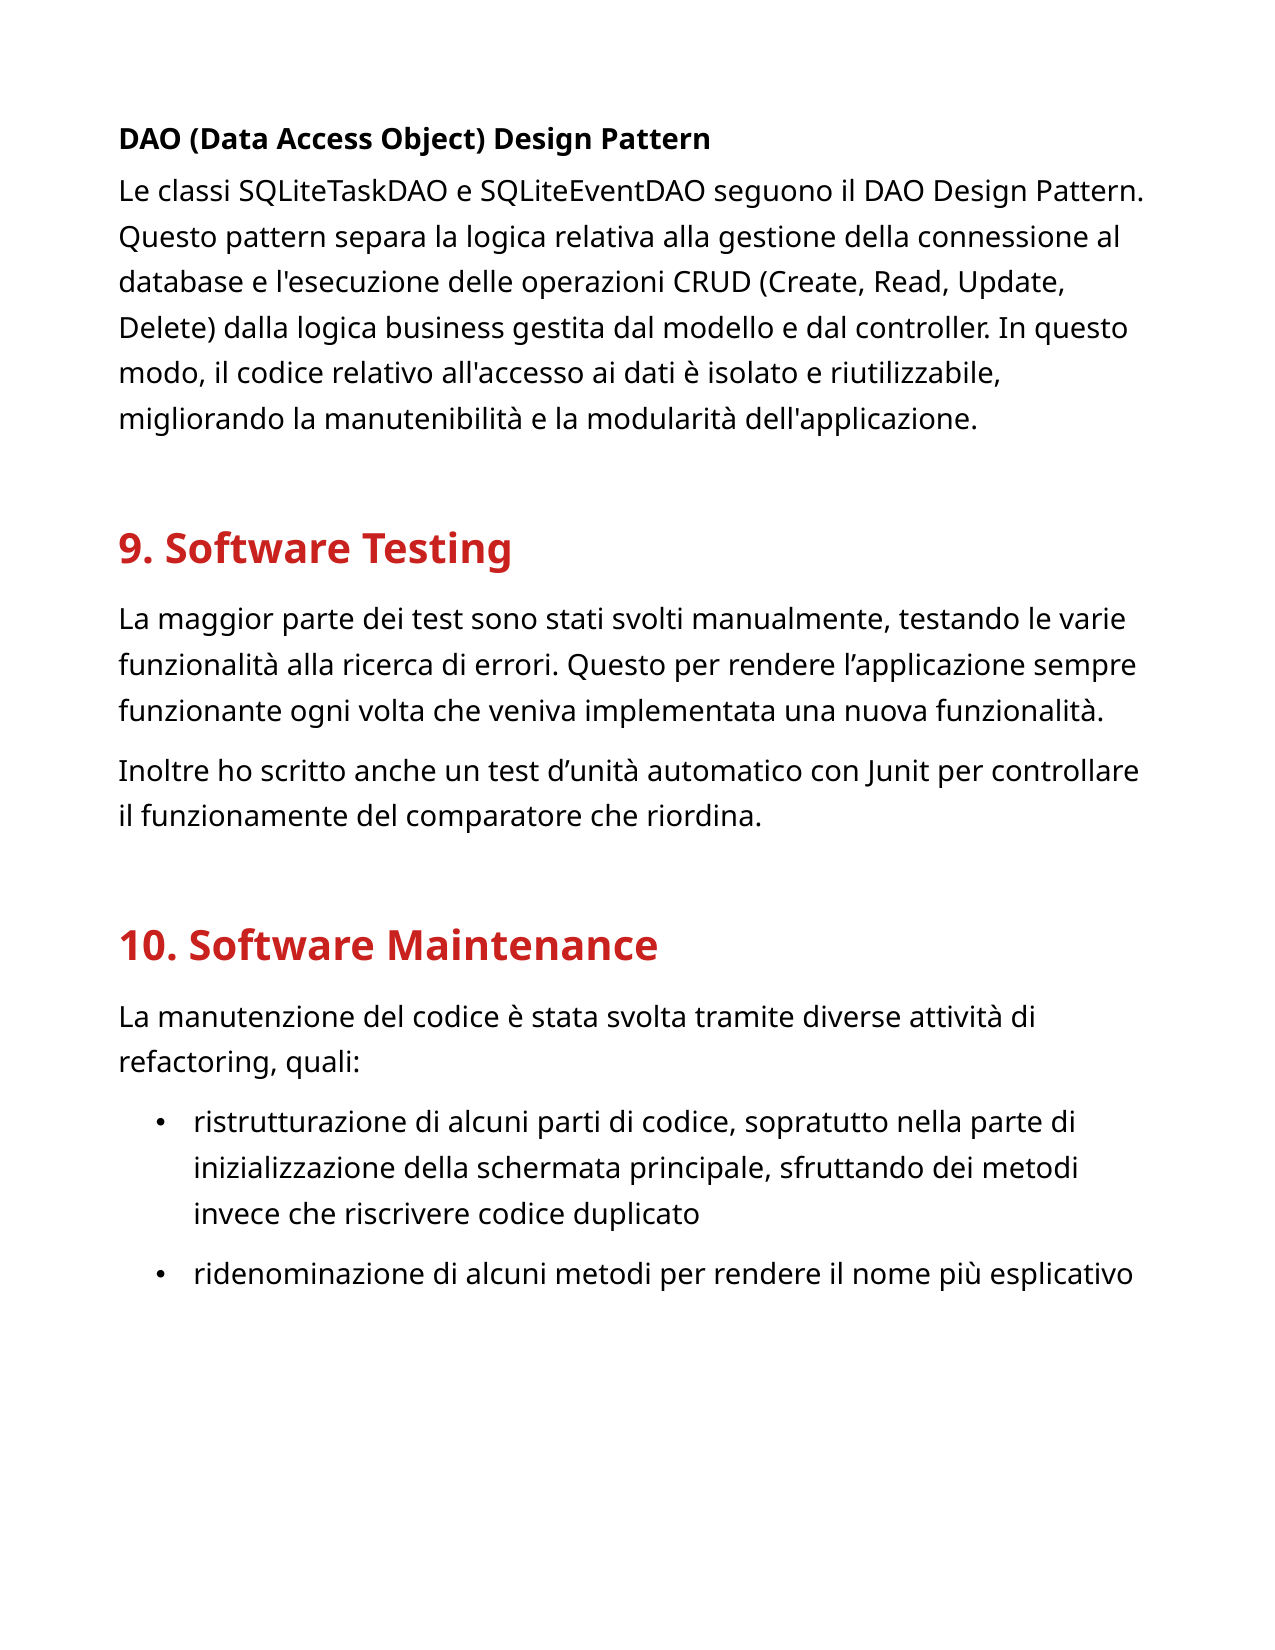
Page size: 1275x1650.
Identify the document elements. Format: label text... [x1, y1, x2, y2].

text La manutenzione del codice è stata svolta tramite diverse attività di refactoring, quali: [118, 996, 1157, 1081]
text Le classi SQLiteTaskDAO e SQLiteEventDAO seguono il DAO Design Pattern. Questo pattern separa la logica relativa alla gestione della connessione al database e l'esecuzione delle operazioni CRUD (Create, Read, Update, Delete) dalla logica business gestita dal modello e dal controller. In questo modo, il codice relativo all'accesso ai dati è isolato e riutilizzabile, migliorando la manutenibilità e la modularità dell'applicazione. [118, 170, 1157, 438]
subtitle DAO (Data Access Object) Design Pattern [118, 118, 1157, 158]
text 9. Software Testing [118, 519, 1157, 576]
text Inoltre ho scritto anche un test d’unità automatico con Junit per controllare il funzionamente del comparatore che riordina. [118, 750, 1157, 835]
list ridenominazione di alcuni metodi per rendere il nome più esplicativo [156, 1253, 1157, 1293]
text La maggior parte dei test sono stati svolti manualmente, testando le varie funzionalità alla ricerca di errori. Questo per rendere l’applicazione sempre funzionante ogni volta che veniva implementata una nuova funzionalità. [118, 599, 1157, 729]
text 10. Software Maintenance [118, 916, 1157, 973]
list ristrutturazione di alcuni parti di codice, sopratutto nella parte di inizializzazione della schermata principale, sfruttando dei metodi invece che riscrivere codice duplicato [156, 1102, 1157, 1233]
